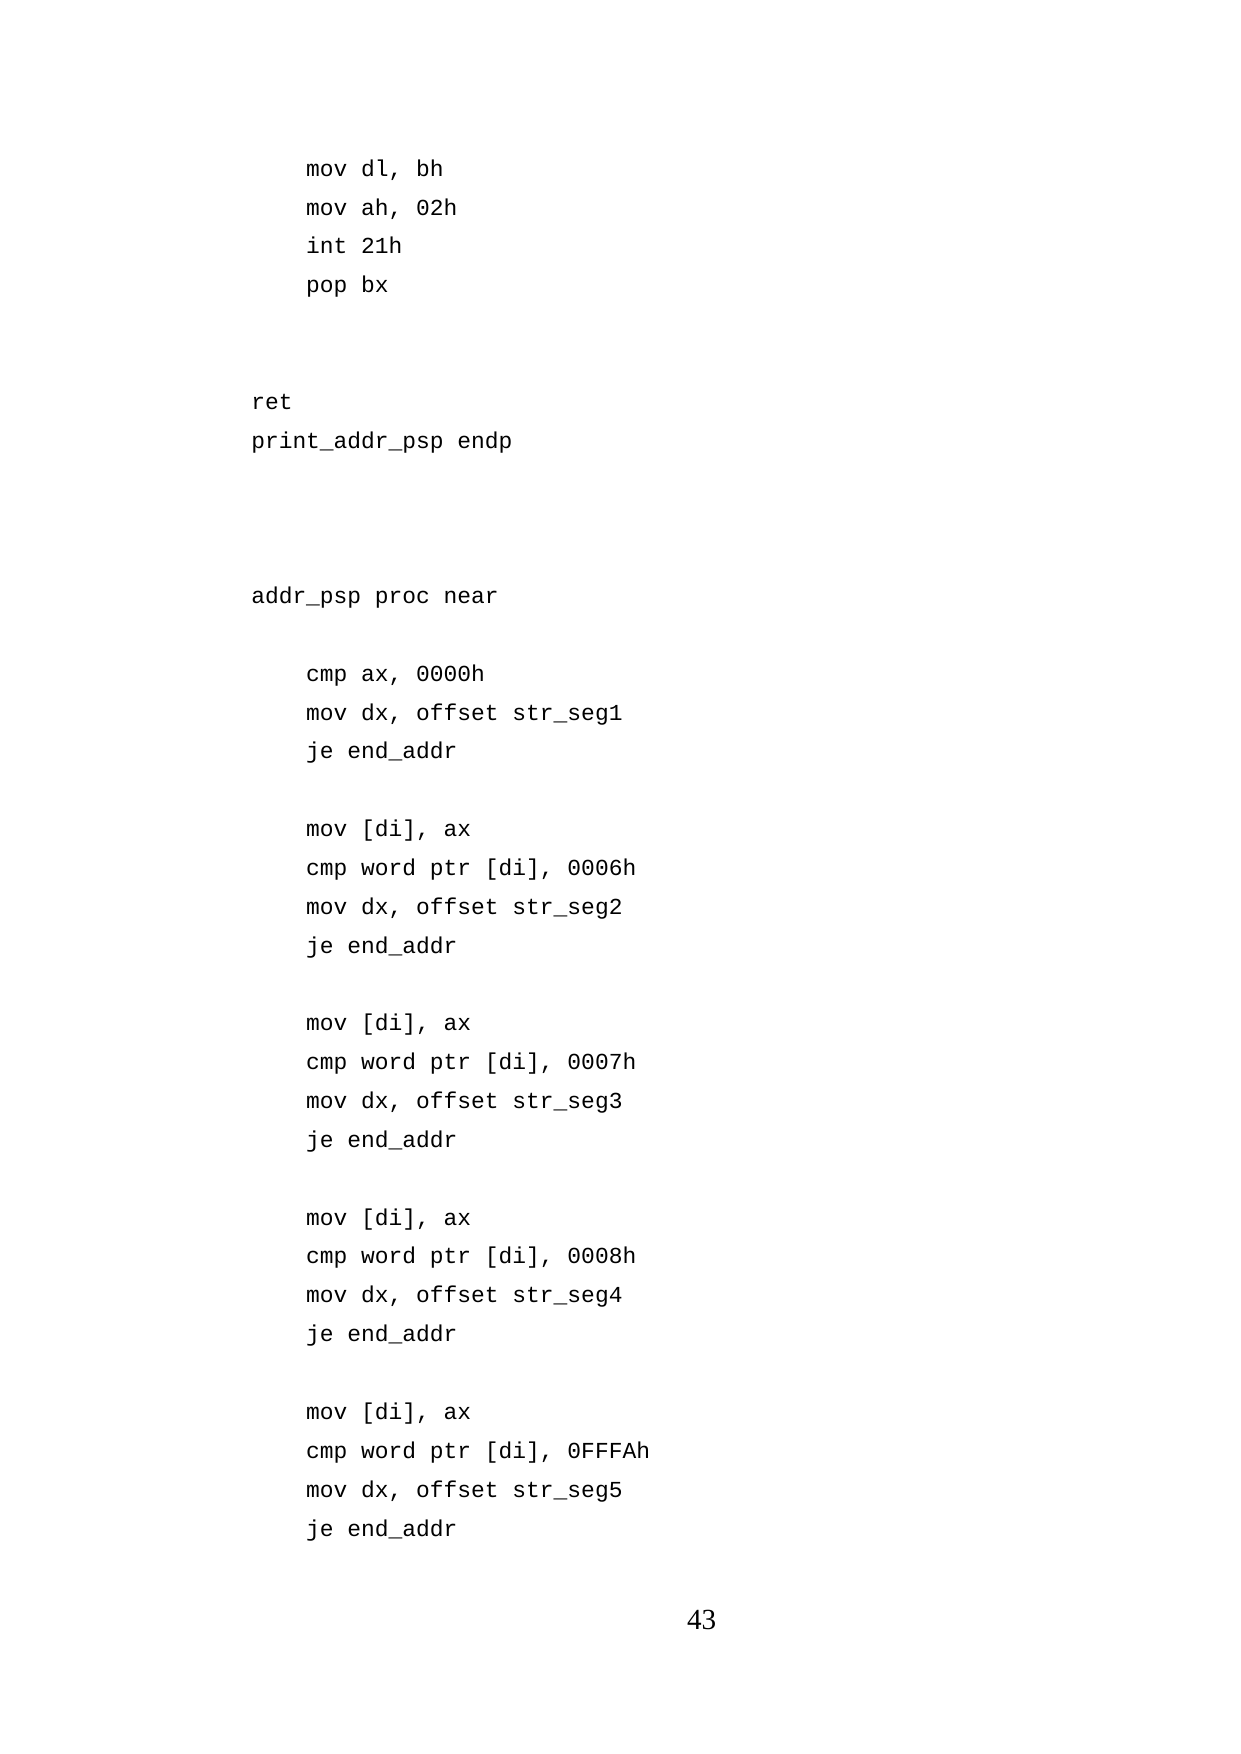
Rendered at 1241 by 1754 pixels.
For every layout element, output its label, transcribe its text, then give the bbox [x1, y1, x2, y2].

text mov [di], ax [177, 1400, 1152, 1426]
text mov dx, offset str_seg2 [177, 895, 1152, 921]
text int 21h [177, 235, 1152, 261]
text mov [di], ax [177, 1012, 1152, 1038]
text print_addr_psp endp [177, 429, 1152, 455]
text je end_addr [177, 1128, 1152, 1154]
text cmp word ptr [di], 0006h [177, 856, 1152, 882]
text mov dx, offset str_seg1 [177, 701, 1152, 727]
text mov dx, offset str_seg4 [177, 1284, 1152, 1310]
text je end_addr [177, 934, 1152, 960]
text cmp word ptr [di], 0FFFAh [177, 1439, 1152, 1465]
text ret [177, 390, 1152, 416]
text mov [di], ax [177, 1206, 1152, 1232]
text cmp ax, 0000h [177, 662, 1152, 688]
text je end_addr [177, 1323, 1152, 1348]
text cmp word ptr [di], 0007h [177, 1051, 1152, 1077]
text mov dx, offset str_seg3 [177, 1089, 1152, 1115]
text je end_addr [177, 1517, 1152, 1543]
text mov dx, offset str_seg5 [177, 1478, 1152, 1504]
text mov [di], ax [177, 817, 1152, 843]
text cmp word ptr [di], 0008h [177, 1245, 1152, 1271]
text mov dl, bh [177, 157, 1152, 183]
text pop bx [177, 273, 1152, 299]
text addr_psp proc near [177, 584, 1152, 610]
text je end_addr [177, 740, 1152, 766]
text mov ah, 02h [177, 196, 1152, 222]
